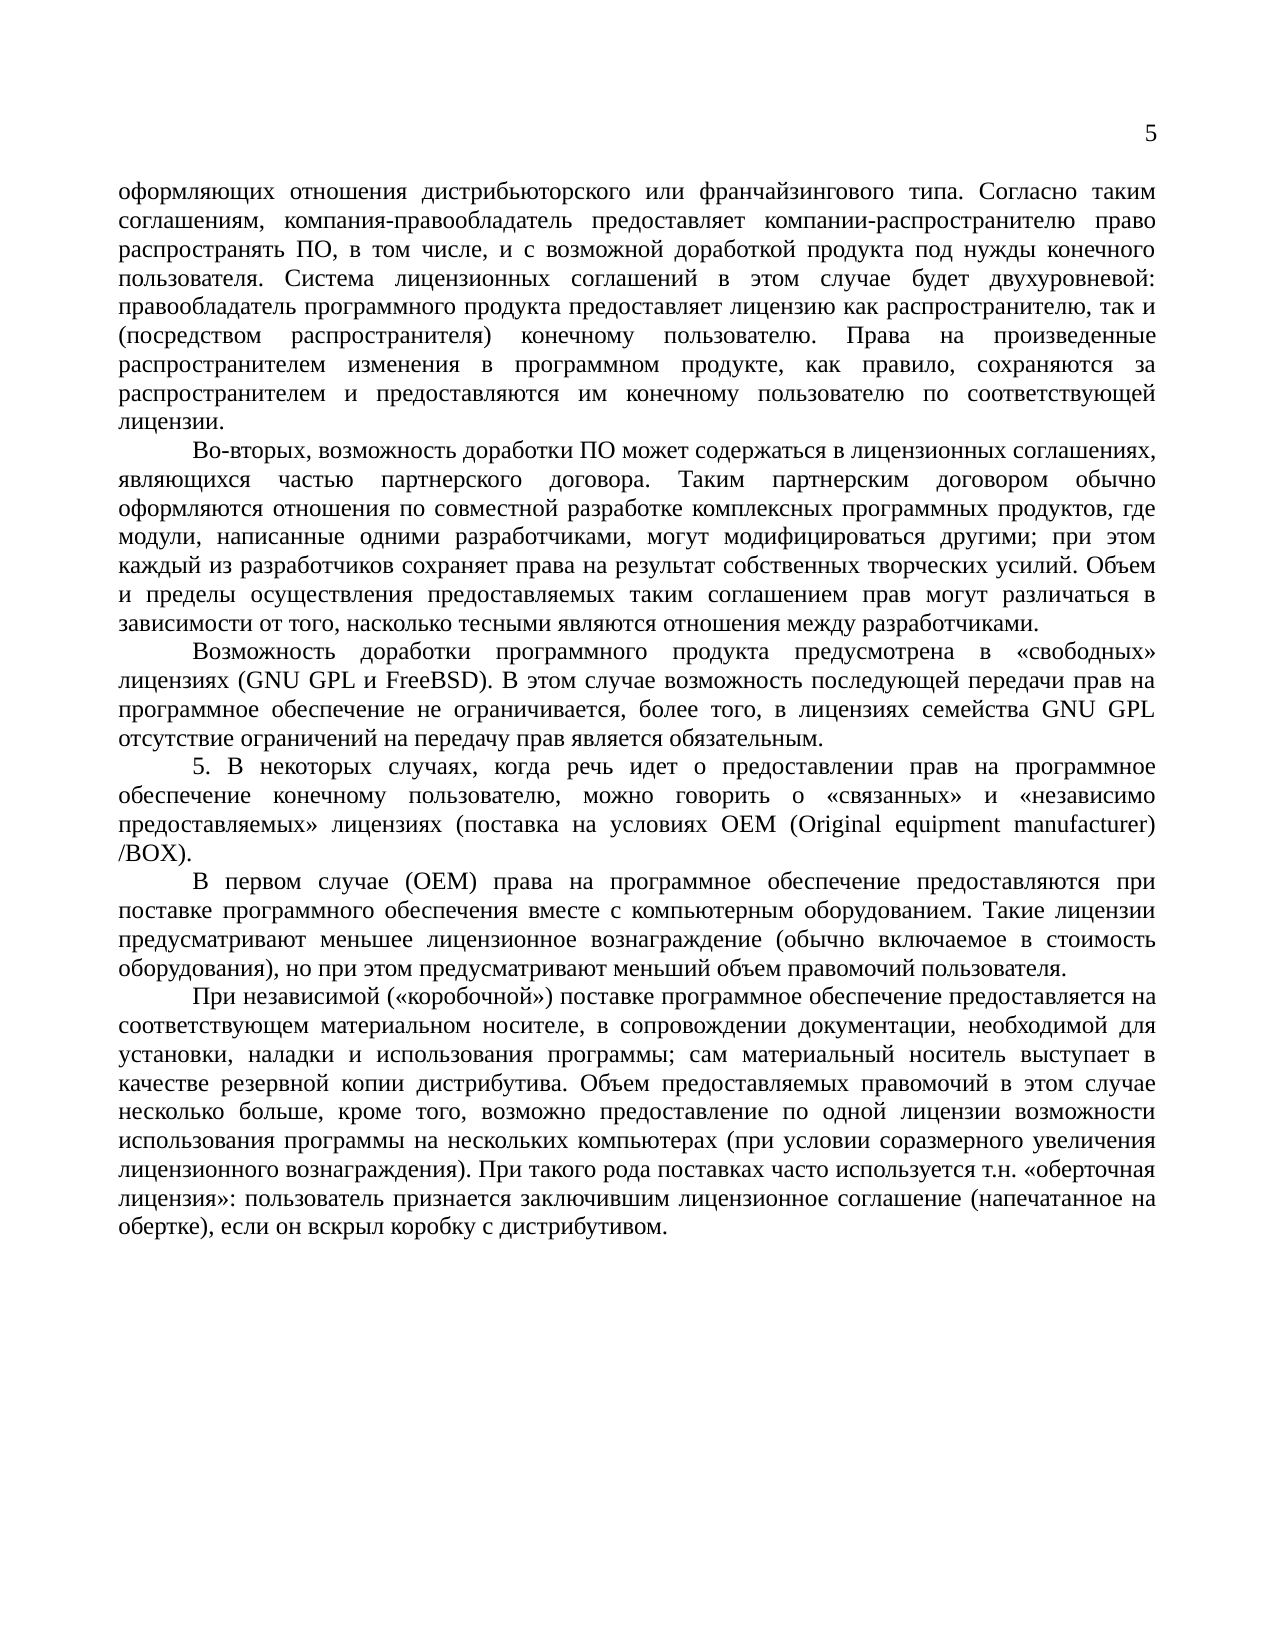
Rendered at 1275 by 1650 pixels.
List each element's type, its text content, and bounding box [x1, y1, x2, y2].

text В первом случае (OEM) права на программное обеспечение предоставляются при поставке программного обеспечения вместе с компьютерным оборудованием. Такие лицензии предусматривают меньшее лицензионное вознаграждение (обычно включаемое в стоимость оборудования), но при этом предусматривают меньший объем правомочий пользователя. [118, 866, 1157, 981]
text 5. В некоторых случаях, когда речь идет о предоставлении прав на программное обеспечение конечному пользователю, можно говорить о «связанных» и «независимо предоставляемых» лицензиях (поставка на условиях OEM (Original equipment manufacturer) /BOX). [118, 751, 1157, 866]
text Во-вторых, возможность доработки ПО может содержаться в лицензионных соглашениях, являющихся частью партнерского договора. Таким партнерским договором обычно оформляются отношения по совместной разработке комплексных программных продуктов, где модули, написанные одними разработчиками, могут модифицироваться другими; при этом каждый из разработчиков сохраняет права на результат собственных творческих усилий. Объем и пределы осуществления предоставляемых таким соглашением прав могут различаться в зависимости от того, насколько тесными являются отношения между разработчиками. [118, 435, 1157, 636]
text При независимой («коробочной») поставке программное обеспечение предоставляется на соответствующем материальном носителе, в сопровождении документации, необходимой для установки, наладки и использования программы; сам материальный носитель выступает в качестве резервной копии дистрибутива. Объем предоставляемых правомочий в этом случае несколько больше, кроме того, возможно предоставление по одной лицензии возможности использования программы на нескольких компьютерах (при условии соразмерного увеличения лицензионного вознаграждения). При такого рода поставках часто используется т.н. «оберточная лицензия»: пользователь признается заключившим лицензионное соглашение (напечатанное на обертке), если он вскрыл коробку с дистрибутивом. [118, 981, 1157, 1240]
text оформляющих отношения дистрибьюторского или франчайзингового типа. Согласно таким соглашениям, компания-правообладатель предоставляет компании-распространителю право распространять ПО, в том числе, и с возможной доработкой продукта под нужды конечного пользователя. Система лицензионных соглашений в этом случае будет двухуровневой: правообладатель программного продукта предоставляет лицензию как распространителю, так и (посредством распространителя) конечному пользователю. Права на произведенные распространителем изменения в программном продукте, как правило, сохраняются за распространителем и предоставляются им конечному пользователю по соответствующей лицензии. [118, 176, 1157, 435]
text Возможность доработки программного продукта предусмотрена в «свободных» лицензиях (GNU GPL и FreeBSD). В этом случае возможность последующей передачи прав на программное обеспечение не ограничивается, более того, в лицензиях семейства GNU GPL отсутствие ограничений на передачу прав является обязательным. [118, 636, 1157, 751]
